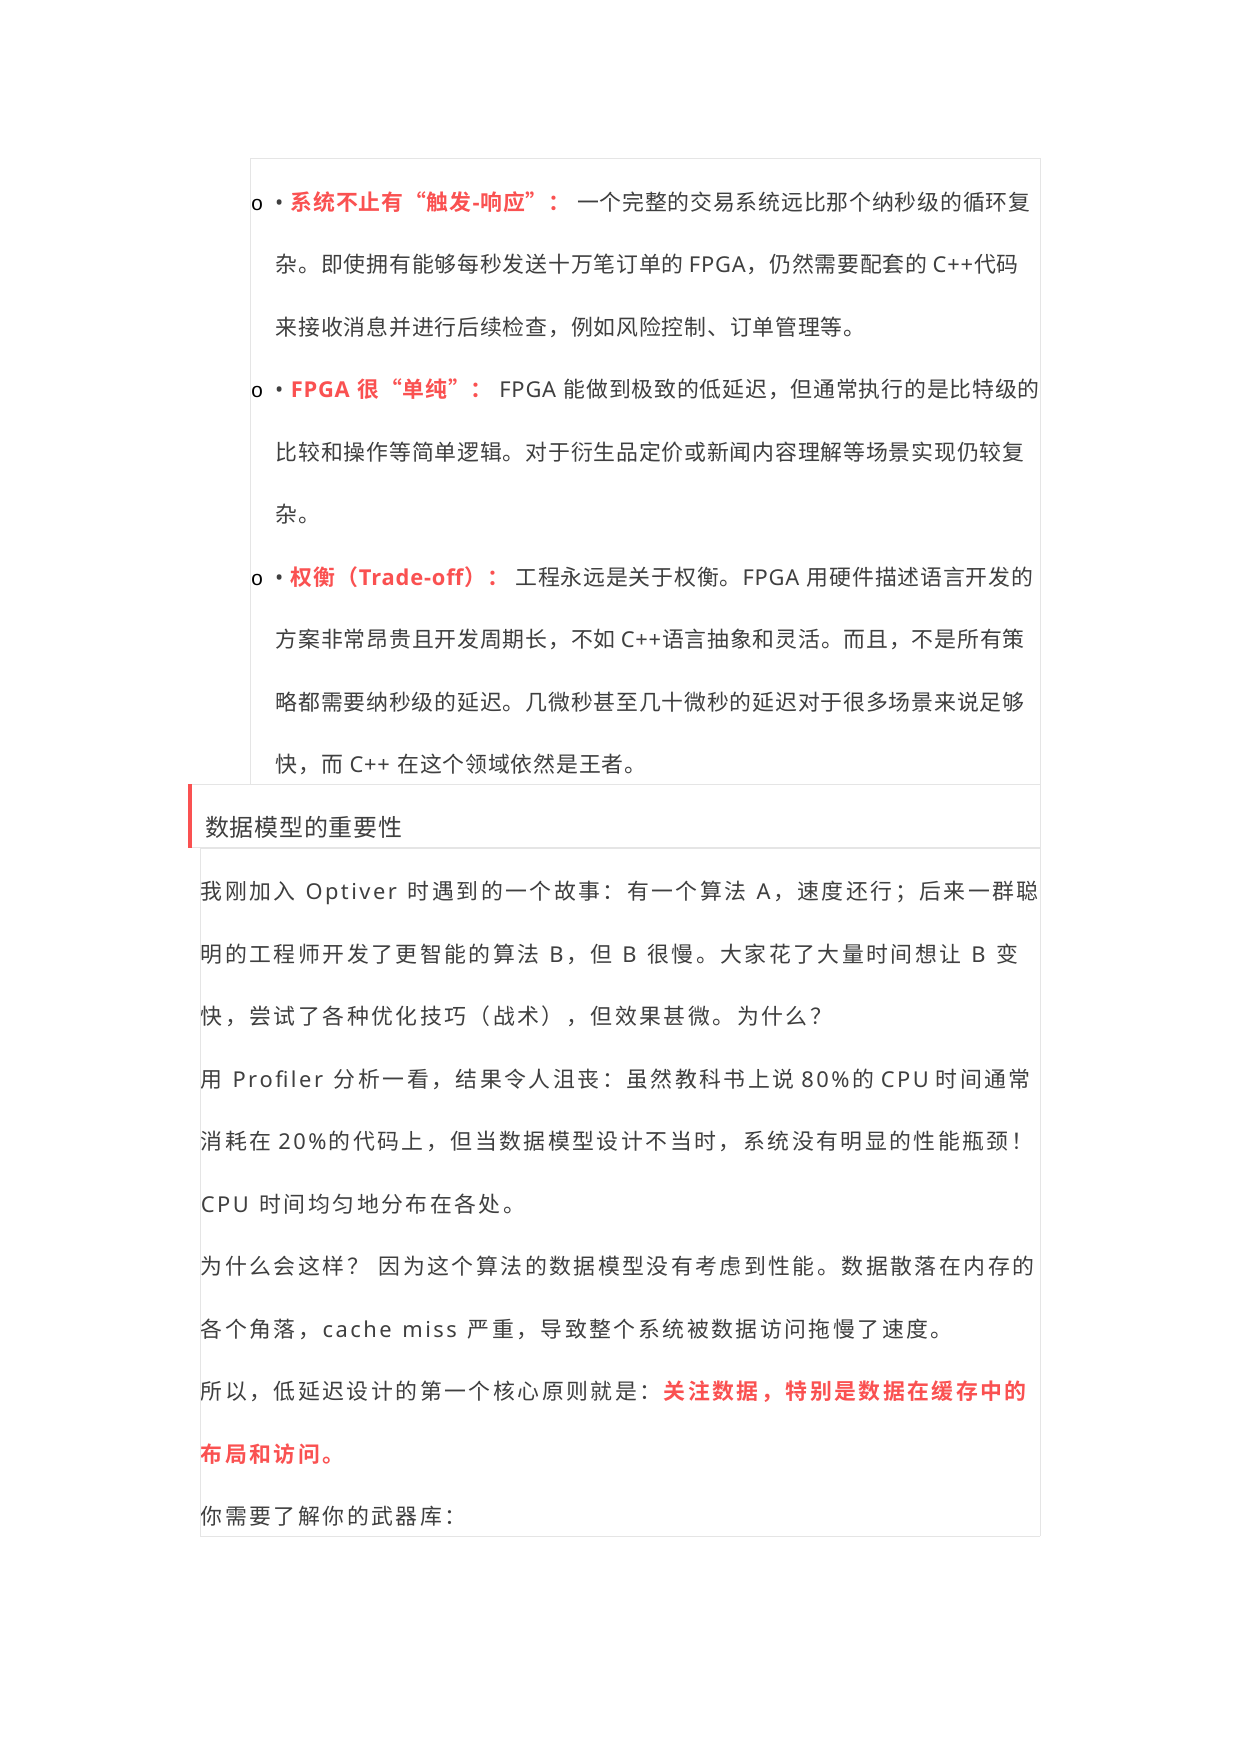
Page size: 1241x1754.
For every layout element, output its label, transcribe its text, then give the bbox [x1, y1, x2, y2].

text 所以，低延迟设计的第一个核心原则就是：关注数据，特别是数据在缓存中的布局和访问。 [201, 1348, 1040, 1473]
text 你需要了解你的武器库： [201, 1473, 1040, 1536]
text 我刚加入 Optiver 时遇到的一个故事：有一个算法 A，速度还行；后来一群聪明的工程师开发了更智能的算法 B，但 B 很慢。大家花了大量时间想让 B 变快，尝试了各种优化技巧（战术），但效果甚微。为什么？ 用 Profiler 分析一看，结果令人沮丧：虽然教科书上说80%的CPU时间通常消耗在20%的代码上，但当数据模型设计不当时，系统没有明显的性能瓶颈！CPU 时间均匀地分布在各处。 [201, 849, 1040, 1223]
text 为什么会这样？ 因为这个算法的数据模型没有考虑到性能。数据散落在内存的各个角落，cache miss 严重，导致整个系统被数据访问拖慢了速度。 [201, 1223, 1040, 1348]
subtitle 数据模型的重要性 [192, 785, 1040, 847]
list • 系统不止有“触发-响应”： 一个完整的交易系统远比那个纳秒级的循环复杂。即使拥有能够每秒发送十万笔订单的FPGA，仍然需要配套的C++代码来接收消息并进行后续检查，例如风险控制、订单管理等。 [251, 159, 1040, 346]
list • FPGA 很“单纯”： FPGA 能做到极致的低延迟，但通常执行的是比特级的比较和操作等简单逻辑。对于衍生品定价或新闻内容理解等场景实现仍较复杂。 [251, 346, 1040, 533]
list • 权衡（Trade-off）： 工程永远是关于权衡。FPGA 用硬件描述语言开发的方案非常昂贵且开发周期长，不如C++语言抽象和灵活。而且，不是所有策略都需要纳秒级的延迟。几微秒甚至几十微秒的延迟对于很多场景来说足够快，而 C++ 在这个领域依然是王者。 [251, 533, 1040, 784]
